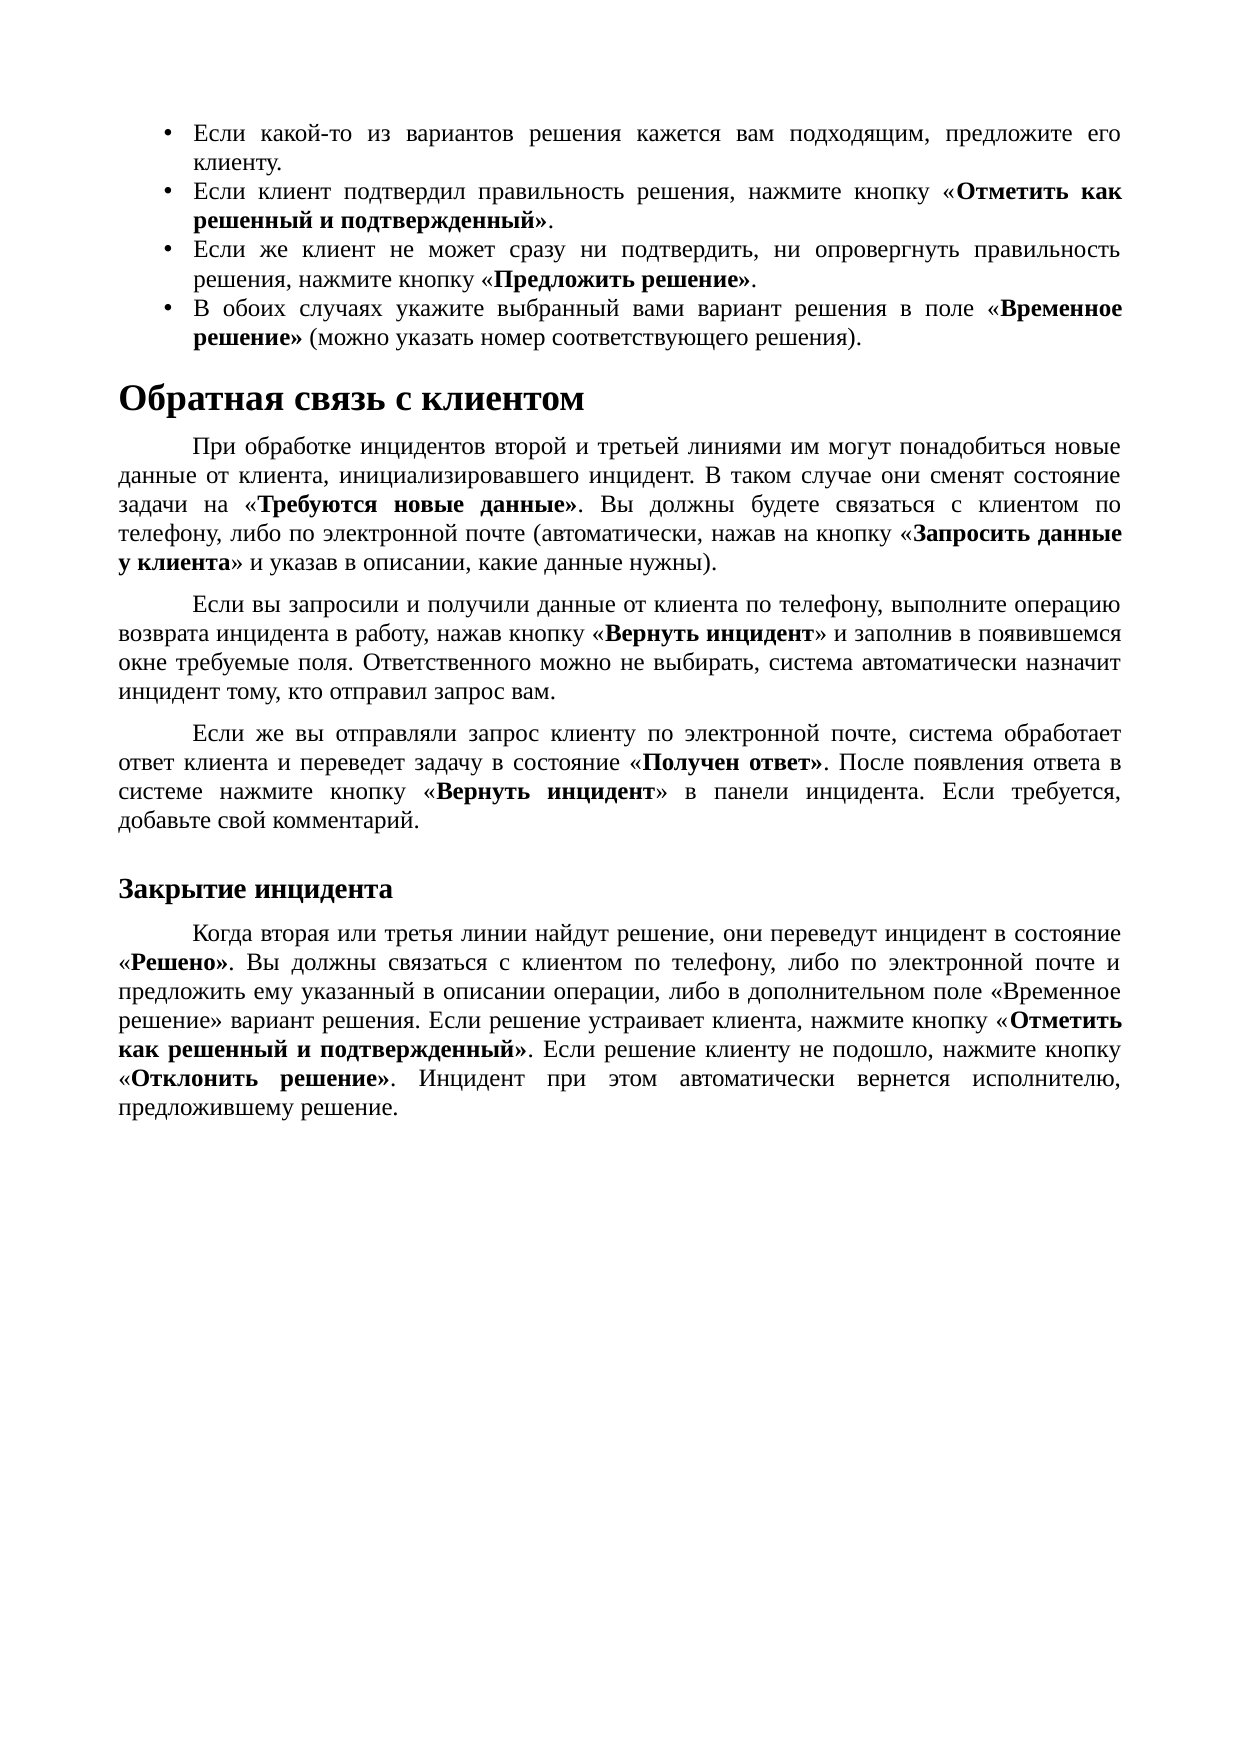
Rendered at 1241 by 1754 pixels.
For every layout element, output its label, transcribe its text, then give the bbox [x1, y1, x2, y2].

subtitle Обратная связь с клиентом [118, 376, 1122, 418]
list Если клиент подтвердил правильность решения, нажмите кнопку «Отметить как решенный и подтвержденный». [164, 176, 1122, 234]
text При обработке инцидентов второй и третьей линиями им могут понадобиться новые данные от клиента, инициализировавшего инцидент. В таком случае они сменят состояние задачи на «Требуются новые данные». Вы должны будете связаться с клиентом по телефону, либо по электронной почте (автоматически, нажав на кнопку «Запросить данные у клиента» и указав в описании, какие данные нужны). [118, 431, 1122, 576]
list Если какой-то из вариантов решения кажется вам подходящим, предложите его клиенту. [164, 118, 1122, 176]
list В обоих случаях укажите выбранный вами вариант решения в поле «Временное решение» (можно указать номер соответствующего решения). [164, 292, 1122, 351]
list Если же клиент не может сразу ни подтвердить, ни опровергнуть правильность решения, нажмите кнопку «Предложить решение». [164, 234, 1122, 292]
text Если же вы отправляли запрос клиенту по электронной почте, система обработает ответ клиента и переведет задачу в состояние «Получен ответ». После появления ответа в системе нажмите кнопку «Вернуть инцидент» в панели инцидента. Если требуется, добавьте свой комментарий. [118, 718, 1122, 834]
text Если вы запросили и получили данные от клиента по телефону, выполните операцию возврата инцидента в работу, нажав кнопку «Вернуть инцидент» и заполнив в появившемся окне требуемые поля. Ответственного можно не выбирать, система автоматически назначит инцидент тому, кто отправил запрос вам. [118, 589, 1122, 705]
subtitle Закрытие инцидента [118, 871, 1122, 905]
text Когда вторая или третья линии найдут решение, они переведут инцидент в состояние «Решено». Вы должны связаться с клиентом по телефону, либо по электронной почте и предложить ему указанный в описании операции, либо в дополнительном поле «Временное решение» вариант решения. Если решение устраивает клиента, нажмите кнопку «Отметить как решенный и подтвержденный». Если решение клиенту не подошло, нажмите кнопку «Отклонить решение». Инцидент при этом автоматически вернется исполнителю, предложившему решение. [118, 917, 1122, 1121]
